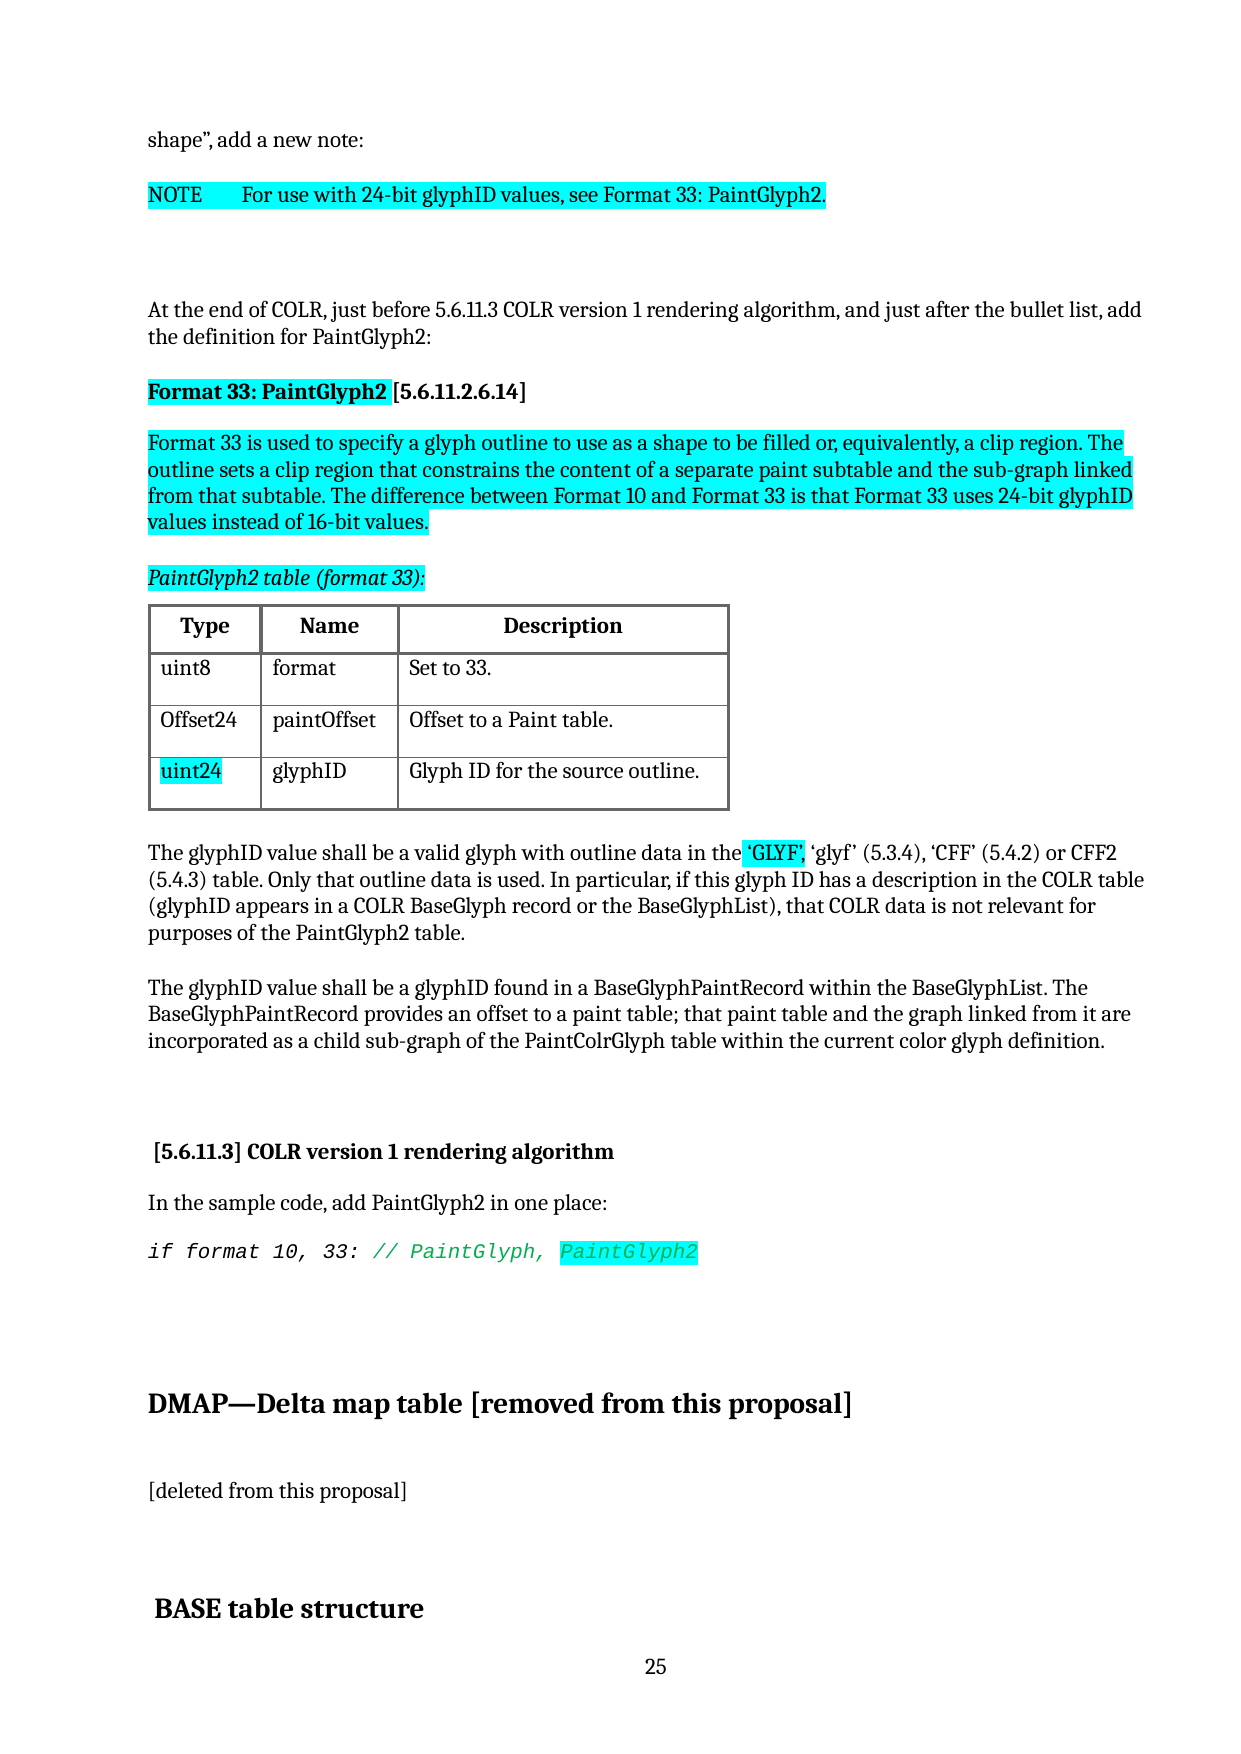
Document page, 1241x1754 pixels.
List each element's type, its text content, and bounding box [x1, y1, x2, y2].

table_cell glyphID [262, 758, 397, 808]
text PaintGlyph2 table (format 33): [148, 564, 1163, 591]
subtitle [5.6.11.3] COLR version 1 rendering algorithm [148, 1138, 1163, 1165]
text At the end of COLR, just before 5.6.11.3 COLR version 1 rendering algorithm, and just after the bullet list, add the definition for PaintGlyph2: [148, 297, 1163, 350]
text The glyphID value shall be a valid glyph with outline data in the ‘GLYF’, ‘glyf’ (5.3.4), ‘CFF’ (5.4.2) or CFF2 (5.4.3) table. Only that outline data is used. In particular, if this glyph ID has a description in the COLR table (glyphID appears in a COLR BaseGlyph record or the BaseGlyphList), that COLR data is not relevant for purposes of the PaintGlyph2 table. [148, 840, 1163, 946]
table_cell Offset24 [151, 706, 260, 756]
table_cell Set to 33. [399, 655, 727, 705]
table_cell paintOffset [262, 706, 397, 756]
table_header Type [151, 607, 259, 652]
text The glyphID value shall be a glyphID found in a BaseGlyphPaintRecord within the BaseGlyphList. The BaseGlyphPaintRecord provides an offset to a paint table; that paint table and the graph linked from it are incorporated as a child sub-graph of the PaintColrGlyph table within the current color glyph definition. [148, 975, 1163, 1054]
table_cell format [262, 655, 397, 705]
table_header Name [263, 607, 397, 652]
table_header Description [400, 607, 727, 652]
text NOTE For use with 24-bit glyphID values, see Format 33: PaintGlyph2. [148, 182, 1163, 209]
text In the sample code, add PaintGlyph2 in one place: [148, 1190, 1163, 1216]
text if format 10, 33: // PaintGlyph, PaintGlyph2 [148, 1241, 1163, 1265]
text Format 33 is used to specify a glyph outline to use as a shape to be filled or, equivalently, a clip region. The outline sets a clip region that constrains the content of a separate paint subtable and the sub-graph linked from that subtable. The difference between Format 10 and Format 33 is that Format 33 uses 24-bit glyphID values instead of 16-bit values. [148, 430, 1163, 535]
table_cell uint24 [151, 758, 260, 808]
subtitle BASE table structure [148, 1592, 1163, 1626]
table_cell Offset to a Paint table. [399, 706, 727, 756]
text shape”, add a new note: [148, 127, 1163, 153]
table_cell uint8 [151, 655, 260, 705]
table_cell Glyph ID for the source outline. [399, 758, 727, 808]
text [deleted from this proposal] [148, 1477, 1163, 1504]
subtitle Format 33: PaintGlyph2 [5.6.11.2.6.14] [148, 379, 1163, 405]
subtitle DMAP—Delta map table [removed from this proposal] [148, 1388, 1163, 1421]
